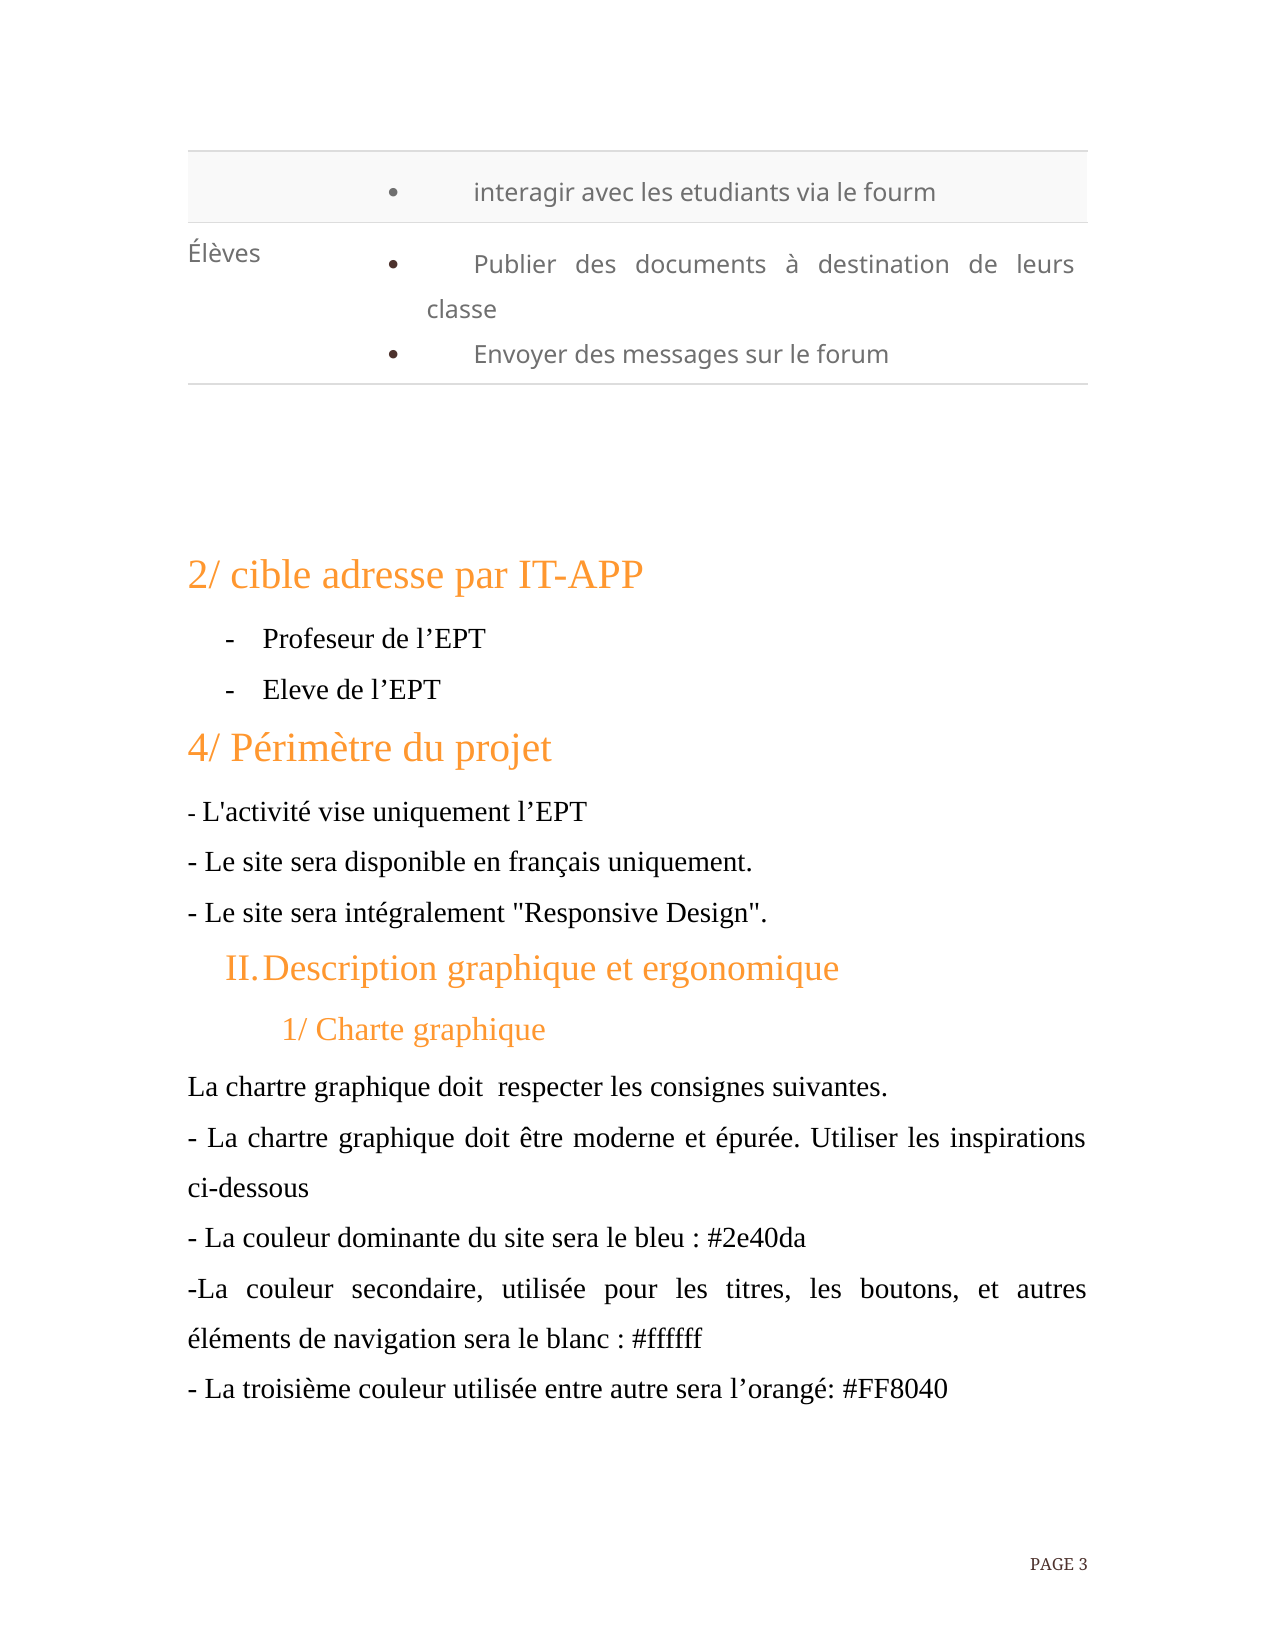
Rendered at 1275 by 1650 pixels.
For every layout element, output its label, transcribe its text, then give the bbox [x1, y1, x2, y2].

table_cell Élèves [188, 223, 386, 383]
table_cell [386, 385, 1087, 478]
text - L'activité vise uniquement l’EPT [187, 794, 1087, 828]
text 4/ Périmètre du projet [187, 722, 1087, 770]
table_cell Publier des documents à destination de leurs classe Envoyer des messages sur le forum [386, 223, 1087, 383]
text La chartre graphique doit respecter les consignes suivantes. [187, 1069, 1087, 1103]
table_cell [188, 385, 386, 478]
list Description graphique et ergonomique [225, 945, 1087, 988]
table_cell [188, 152, 386, 222]
text - La chartre graphique doit être moderne et épurée. Utiliser les inspirations ci-dessous [187, 1120, 1087, 1204]
list Eleve de l’EPT [225, 672, 1087, 705]
list Profeseur de l’EPT [225, 622, 1087, 655]
text - La couleur dominante du site sera le bleu : #2e40da [187, 1221, 1087, 1254]
text -La couleur secondaire, utilisée pour les titres, les boutons, et autres éléments de navigation sera le blanc : #ffffff [187, 1271, 1087, 1355]
table_cell Publier des documents avec leurs propres étudiants (aussi bien comme groupe ou comme simple élève) interagir avec les etudiants via le fourm [386, 152, 1087, 222]
text 2/ cible adresse par IT-APP [187, 550, 1087, 598]
text - La troisième couleur utilisée entre autre sera l’orangé: #FF8040 [187, 1371, 1087, 1405]
text - Le site sera intégralement "Responsive Design". [187, 895, 1087, 928]
text 1/ Charte graphique [187, 1010, 1087, 1048]
text - Le site sera disponible en français uniquement. [187, 844, 1087, 878]
